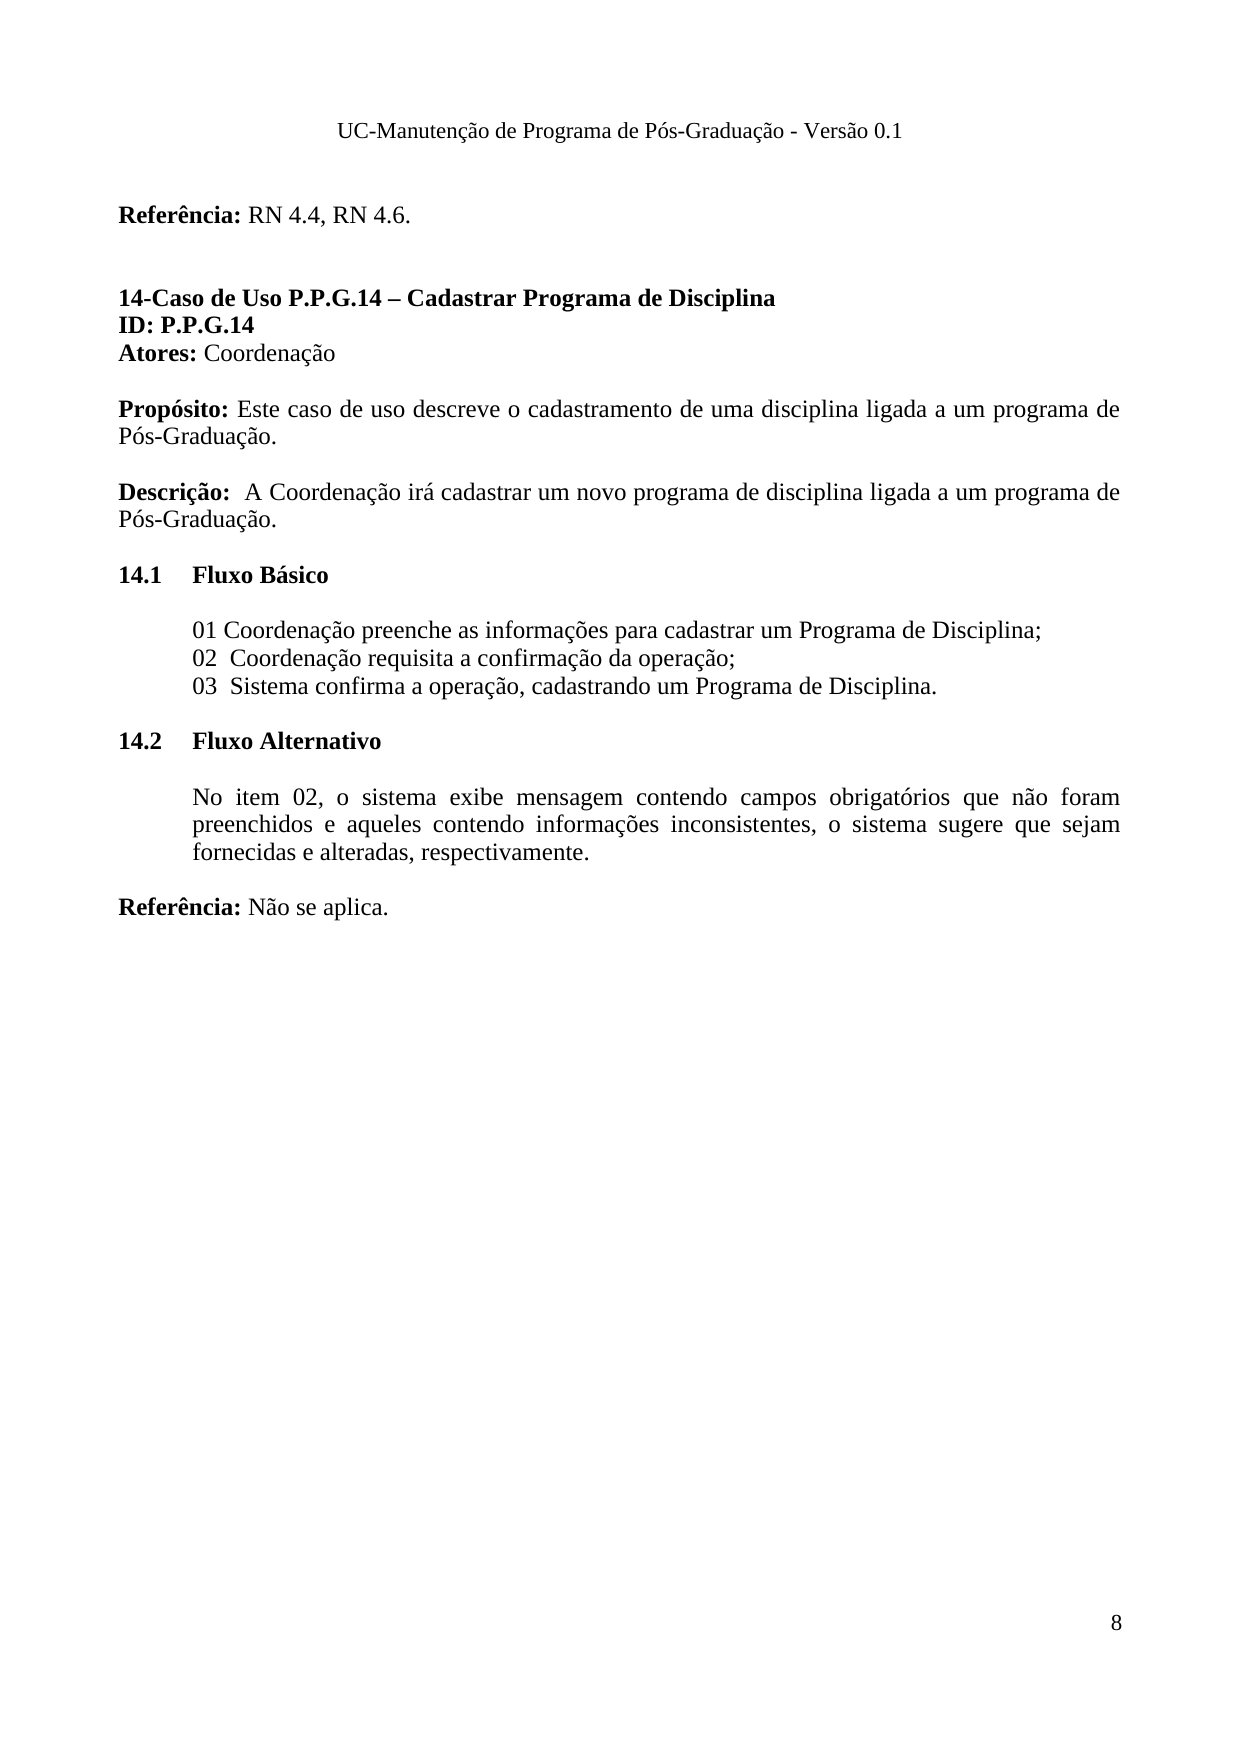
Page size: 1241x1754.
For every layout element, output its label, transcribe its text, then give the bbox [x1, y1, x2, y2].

text Atores: Coordenação [118, 339, 1122, 367]
text Referência: RN 4.4, RN 4.6. [118, 201, 1122, 228]
text 02 Coordenação requisita a confirmação da operação; [192, 644, 1122, 672]
text No item 02, o sistema exibe mensagem contendo campos obrigatórios que não foram preenchidos e aqueles contendo informações inconsistentes, o sistema sugere que sejam fornecidas e alteradas, respectivamente. [192, 783, 1122, 866]
text Descrição: A Coordenação irá cadastrar um novo programa de disciplina ligada a um programa de Pós-Graduação. [118, 478, 1122, 533]
text 14-Caso de Uso P.P.G.14 – Cadastrar Programa de Disciplina [118, 284, 1122, 312]
text 01 Coordenação preenche as informações para cadastrar um Programa de Disciplina; [192, 616, 1122, 644]
text Referência: Não se aplica. [118, 893, 1122, 921]
text 14.1 Fluxo Básico [118, 561, 1122, 589]
text 03 Sistema confirma a operação, cadastrando um Programa de Disciplina. [192, 672, 1122, 699]
text ID: P.P.G.14 [118, 312, 1122, 339]
text 14.2 Fluxo Alternativo [118, 727, 1122, 755]
text Propósito: Este caso de uso descreve o cadastramento de uma disciplina ligada a um programa de Pós-Graduação. [118, 395, 1122, 450]
